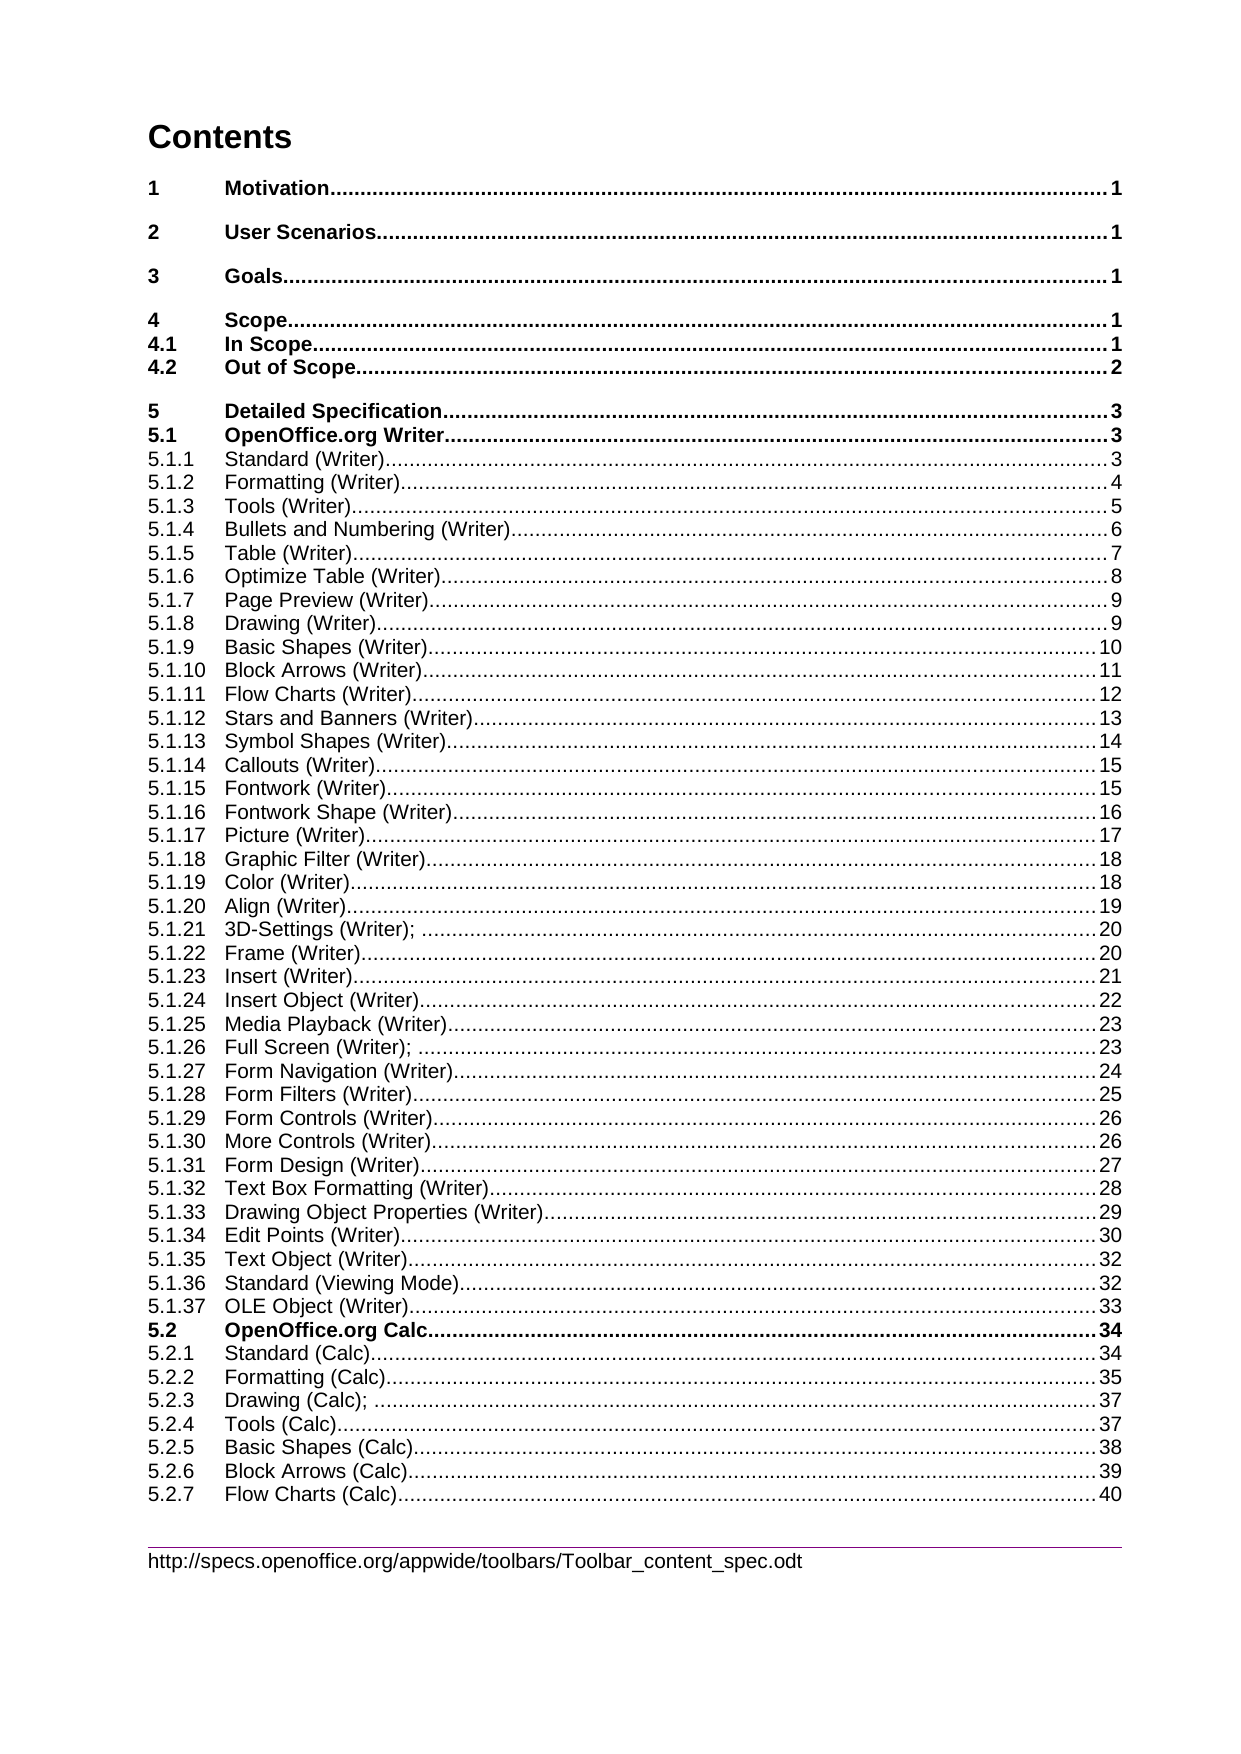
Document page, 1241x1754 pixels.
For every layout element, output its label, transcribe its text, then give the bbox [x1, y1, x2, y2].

text 5.2.2 Formatting (Calc) 35 [148, 1365, 1122, 1389]
text 4.2 Out of Scope 2 [148, 356, 1122, 379]
text 5.2 OpenOffice.org Calc 34 [148, 1318, 1122, 1342]
text 3 Goals 1 [148, 264, 1122, 288]
text 5.1.8 Drawing (Writer) 9 [148, 612, 1122, 635]
subtitle Contents [148, 118, 1122, 156]
text 5.1.37 OLE Object (Writer) 33 [148, 1294, 1122, 1318]
text 5.2.3 Drawing (Calc); 37 [148, 1389, 1122, 1412]
text 5.2.1 Standard (Calc) 34 [148, 1342, 1122, 1365]
text 4.1 In Scope 1 [148, 332, 1122, 356]
text 5.1.13 Symbol Shapes (Writer) 14 [148, 729, 1122, 753]
text 5.1.20 Align (Writer) 19 [148, 894, 1122, 918]
text 5.1.7 Page Preview (Writer) 9 [148, 588, 1122, 612]
text 5.1.17 Picture (Writer) 17 [148, 824, 1122, 847]
text 5.1.24 Insert Object (Writer) 22 [148, 988, 1122, 1012]
text 5.1.33 Drawing Object Properties (Writer) 29 [148, 1200, 1122, 1224]
text 5.1.15 Fontwork (Writer) 15 [148, 777, 1122, 800]
text 5.1.26 Full Screen (Writer); 23 [148, 1036, 1122, 1059]
text 5.1.19 Color (Writer) 18 [148, 871, 1122, 894]
text 5.1.4 Bullets and Numbering (Writer) 6 [148, 518, 1122, 541]
text 5.1.27 Form Navigation (Writer) 24 [148, 1059, 1122, 1083]
text 5.1.18 Graphic Filter (Writer) 18 [148, 847, 1122, 871]
text 5.1.22 Frame (Writer) 20 [148, 941, 1122, 965]
text 5.1.36 Standard (Viewing Mode) 32 [148, 1271, 1122, 1294]
text 5.1.28 Form Filters (Writer) 25 [148, 1083, 1122, 1106]
text 5.1.35 Text Object (Writer) 32 [148, 1247, 1122, 1271]
text 5.2.5 Basic Shapes (Calc) 38 [148, 1436, 1122, 1459]
text 5.1.34 Edit Points (Writer) 30 [148, 1224, 1122, 1247]
text 5.1.3 Tools (Writer) 5 [148, 494, 1122, 518]
text 5.1.32 Text Box Formatting (Writer) 28 [148, 1177, 1122, 1200]
text 5.1 OpenOffice.org Writer 3 [148, 423, 1122, 447]
text 5.2.4 Tools (Calc) 37 [148, 1412, 1122, 1436]
text 5.1.16 Fontwork Shape (Writer) 16 [148, 800, 1122, 824]
text 5.1.2 Formatting (Writer) 4 [148, 471, 1122, 494]
text 5.1.9 Basic Shapes (Writer) 10 [148, 635, 1122, 659]
text 5.1.11 Flow Charts (Writer) 12 [148, 682, 1122, 706]
text 5.1.10 Block Arrows (Writer) 11 [148, 659, 1122, 682]
text 5.1.29 Form Controls (Writer) 26 [148, 1106, 1122, 1130]
text 5.1.6 Optimize Table (Writer) 8 [148, 565, 1122, 588]
text 5.1.14 Callouts (Writer) 15 [148, 753, 1122, 777]
text 4 Scope 1 [148, 309, 1122, 332]
text 5 Detailed Specification 3 [148, 400, 1122, 423]
text 5.2.7 Flow Charts (Calc) 40 [148, 1483, 1122, 1506]
text 5.1.25 Media Playback (Writer) 23 [148, 1012, 1122, 1036]
text 5.1.21 3D-Settings (Writer); 20 [148, 918, 1122, 941]
text 1 Motivation 1 [148, 176, 1122, 200]
text 5.2.6 Block Arrows (Calc) 39 [148, 1459, 1122, 1483]
text 5.1.31 Form Design (Writer) 27 [148, 1153, 1122, 1177]
text 5.1.12 Stars and Banners (Writer) 13 [148, 706, 1122, 729]
text 5.1.23 Insert (Writer) 21 [148, 965, 1122, 988]
text 5.1.1 Standard (Writer) 3 [148, 447, 1122, 471]
text 2 User Scenarios 1 [148, 220, 1122, 244]
text 5.1.30 More Controls (Writer) 26 [148, 1130, 1122, 1153]
text 5.1.5 Table (Writer) 7 [148, 541, 1122, 565]
